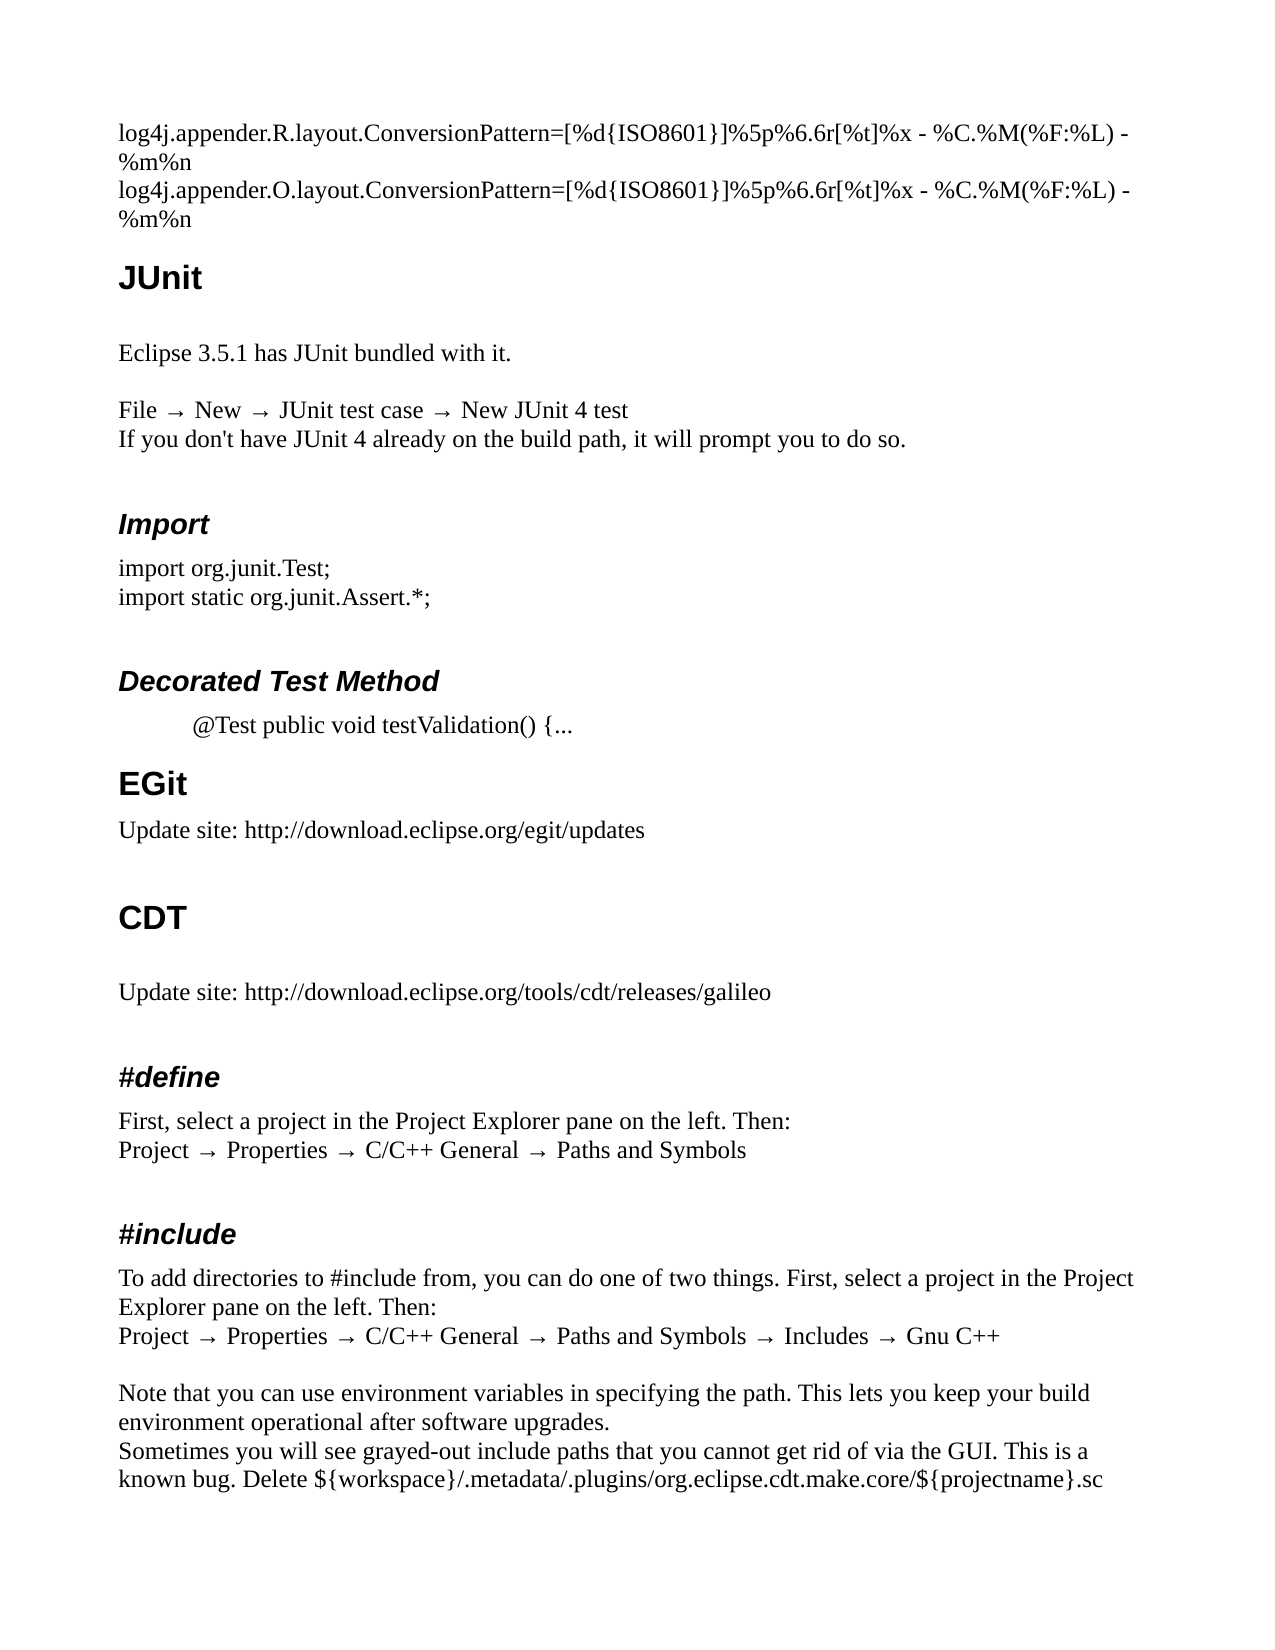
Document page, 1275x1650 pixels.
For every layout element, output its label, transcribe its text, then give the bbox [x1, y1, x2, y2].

subtitle EGit [118, 764, 1157, 802]
text log4j.appender.R.layout.ConversionPattern=[%d{ISO8601}]%5p%6.6r[%t]%x - %C.%M(%F:%L) - %m%n [118, 118, 1157, 176]
text File → New → JUnit test case → New JUnit 4 test [118, 396, 1157, 424]
text Update site: http://download.eclipse.org/tools/cdt/releases/galileo [118, 977, 1157, 1006]
subtitle Decorated Test Method [118, 664, 1157, 698]
text @Test public void testValidation() {... [118, 710, 1157, 739]
text log4j.appender.O.layout.ConversionPattern=[%d{ISO8601}]%5p%6.6r[%t]%x - %C.%M(%F:%L) - %m%n [118, 176, 1157, 233]
text Project → Properties → C/C++ General → Paths and Symbols → Includes → Gnu C++ [118, 1321, 1157, 1349]
text Project → Properties → C/C++ General → Paths and Symbols [118, 1135, 1157, 1163]
subtitle #define [118, 1060, 1157, 1093]
subtitle CDT [118, 897, 1157, 936]
text To add directories to #include from, you can do one of two things. First, select a project in the Project Explorer pane on the left. Then: [118, 1263, 1157, 1321]
text import org.junit.Test; [118, 553, 1157, 582]
text Eclipse 3.5.1 has JUnit bundled with it. [118, 338, 1157, 367]
subtitle JUnit [118, 258, 1157, 297]
text import static org.junit.Assert.*; [118, 582, 1157, 610]
subtitle #include [118, 1217, 1157, 1251]
text Update site: http://download.eclipse.org/egit/updates [118, 815, 1157, 844]
text First, select a project in the Project Explorer pane on the left. Then: [118, 1106, 1157, 1135]
text Note that you can use environment variables in specifying the path. This lets you keep your build environment operational after software upgrades. [118, 1378, 1157, 1436]
subtitle Import [118, 507, 1157, 540]
text Sometimes you will see grayed-out include paths that you cannot get rid of via the GUI. This is a known bug. Delete ${workspace}/.metadata/.plugins/org.eclipse.cdt.make.core/${projectname}.sc [118, 1436, 1157, 1493]
text If you don't have JUnit 4 already on the build path, it will prompt you to do so. [118, 424, 1157, 453]
